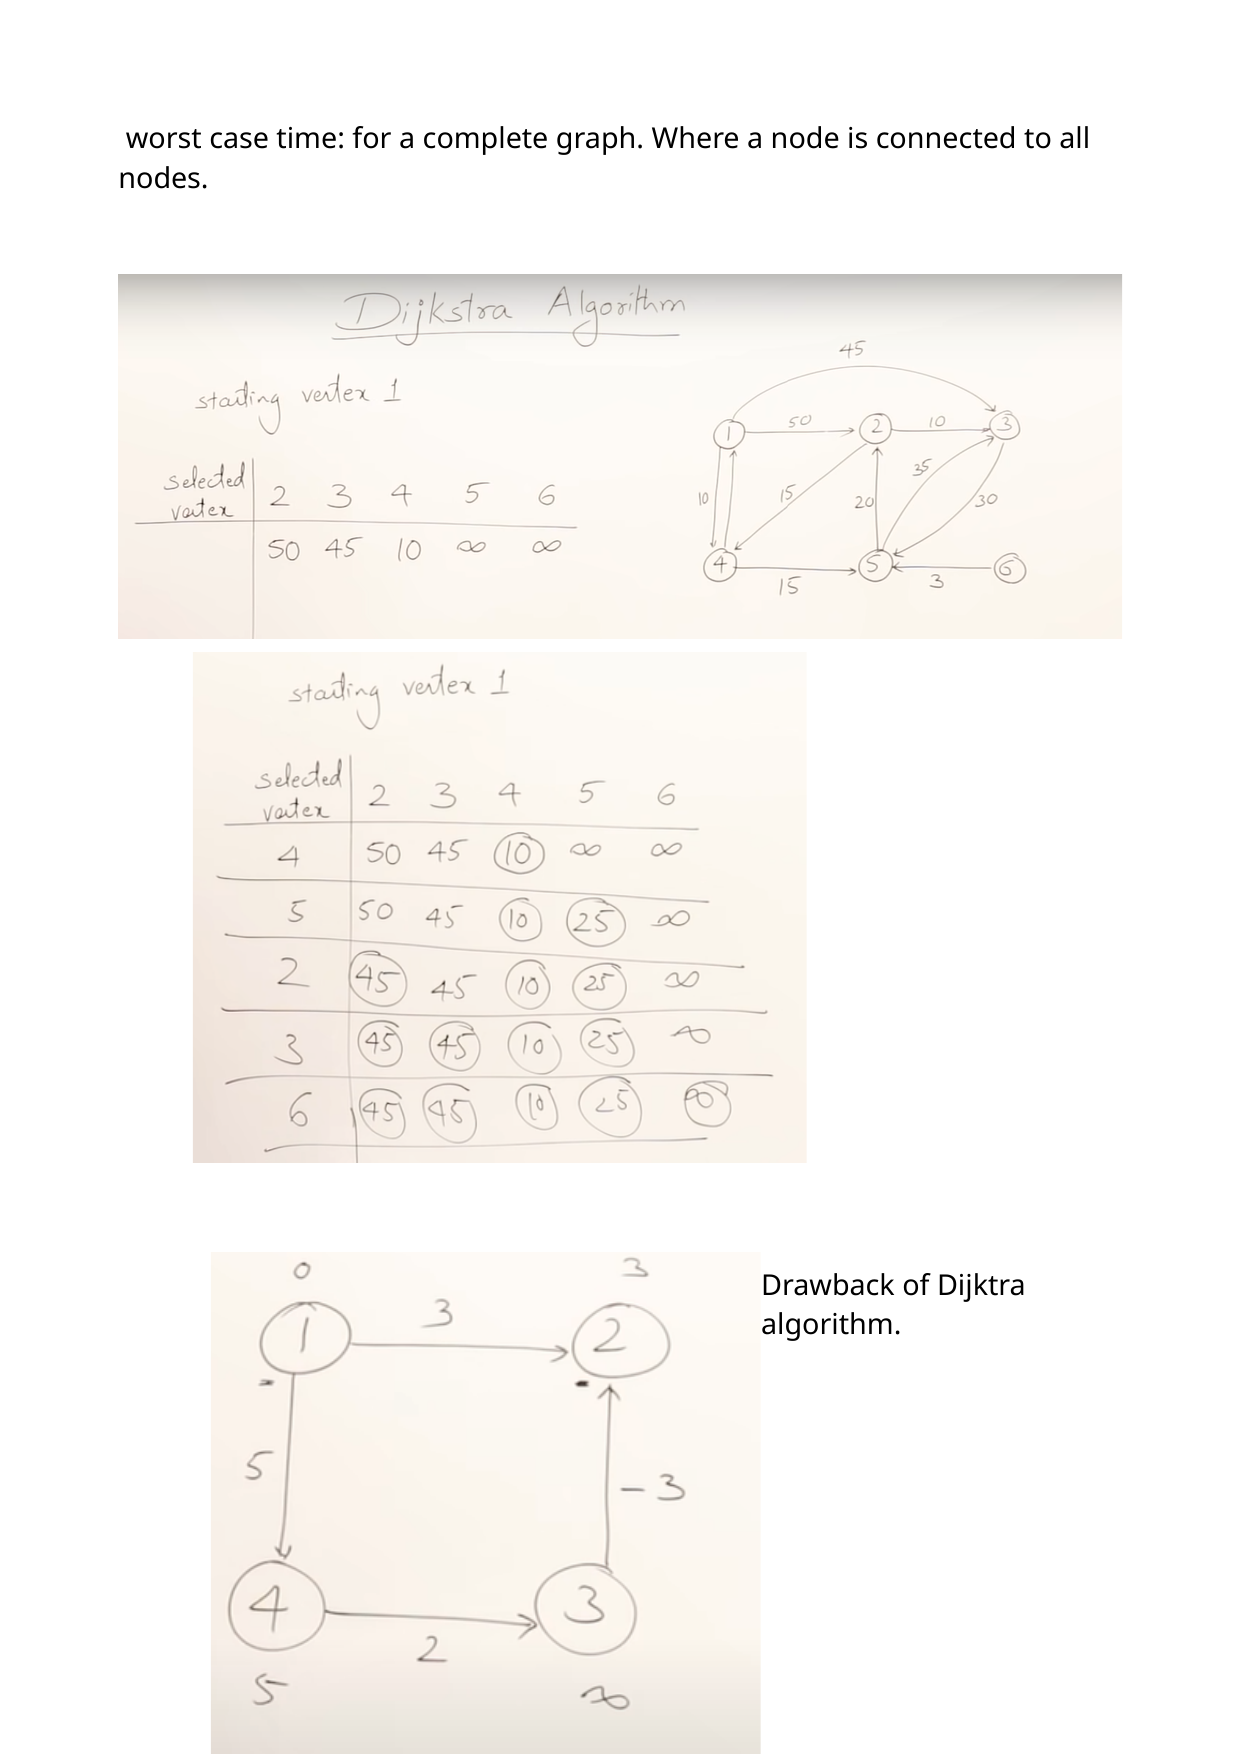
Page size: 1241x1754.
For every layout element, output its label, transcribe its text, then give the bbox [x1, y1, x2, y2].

text [118, 1265, 210, 1343]
text worst case time: for a complete graph. Where a node is connected to all nodes. [118, 118, 1122, 196]
text Drawback of Dijktra algorithm. [761, 1265, 1122, 1343]
picture [192, 652, 807, 1163]
picture [210, 1252, 761, 1754]
picture [118, 274, 1123, 639]
